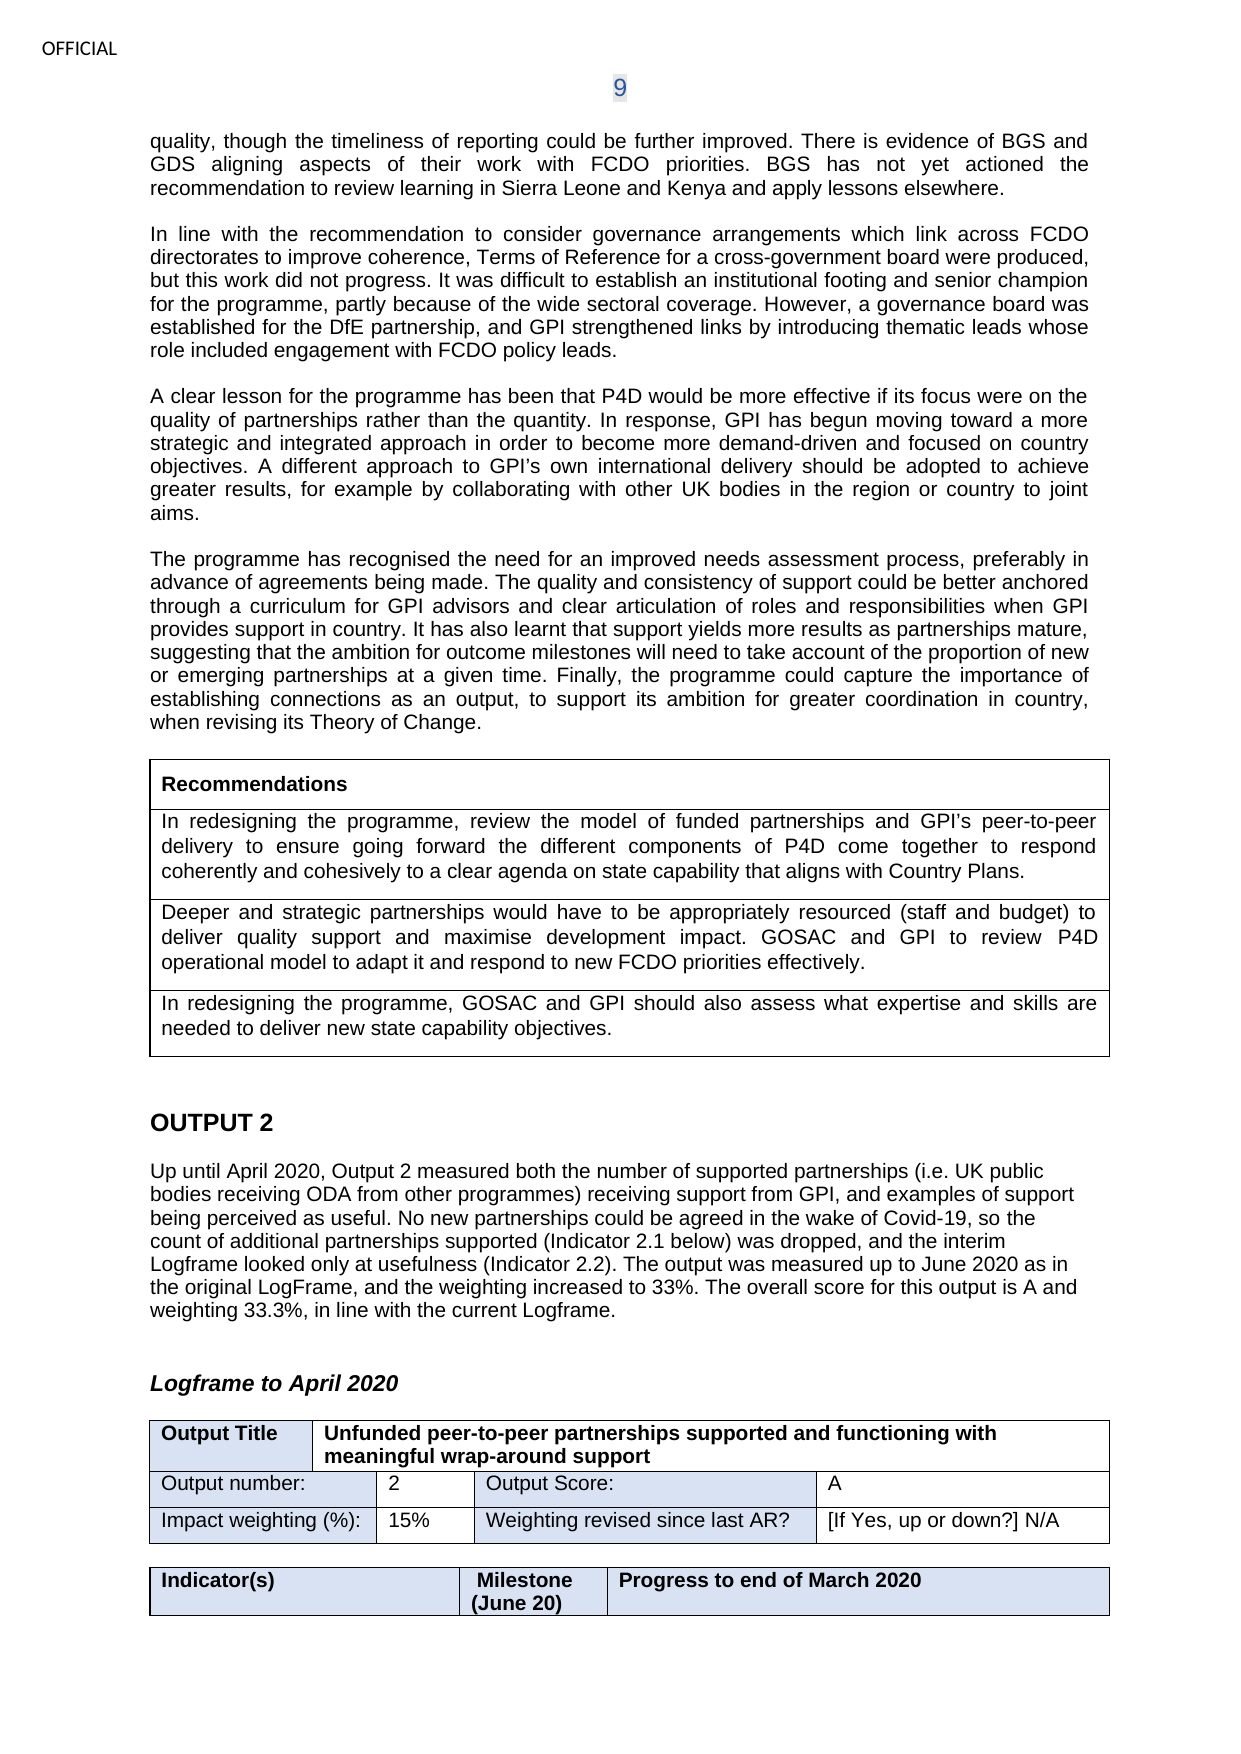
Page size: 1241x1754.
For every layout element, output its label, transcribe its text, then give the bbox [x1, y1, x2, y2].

table_cell Weighting revised since last AR? [475, 1508, 816, 1543]
table_cell 2 [377, 1472, 474, 1507]
table_cell In redesigning the programme, GOSAC and GPI should also assess what expertise and skills are needed to deliver new state capability objectives. [151, 991, 1109, 1056]
table_cell In redesigning the programme, review the model of funded partnerships and GPI’s peer-to-peer delivery to ensure going forward the different components of P4D come together to respond coherently and cohesively to a clear agenda on state capability that aligns with Country Plans. [151, 810, 1109, 899]
table_cell 15% [377, 1508, 474, 1543]
text Up until April 2020, Output 2 measured both the number of supported partnerships (i.e. UK public bodies receiving ODA from other programmes) receiving support from GPI, and examples of support being perceived as useful. No new partnerships could be agreed in the wake of Covid-19, so the count of additional partnerships supported (Indicator 2.1 below) was dropped, and the interim Logframe looked only at usefulness (Indicator 2.2). The output was measured up to June 2020 as in the original LogFrame, and the weighting increased to 33%. The overall score for this output is A and weighting 33.3%, in line with the current Logframe. [150, 1160, 1090, 1322]
text A clear lesson for the programme has been that P4D would be more effective if its focus were on the quality of partnerships rather than the quantity. In response, GPI has begun moving toward a more strategic and integrated approach in order to become more demand-driven and focused on country objectives. A different approach to GPI’s own international delivery should be adopted to achieve greater results, for example by collaborating with other UK bodies in the region or country to joint aims. [150, 385, 1090, 524]
table_header Indicator(s) [151, 1568, 459, 1615]
table_cell Output number: [150, 1472, 376, 1507]
text quality, though the timeliness of reporting could be further improved. There is evidence of BGS and GDS aligning aspects of their work with FCDO priorities. BGS has not yet actioned the recommendation to review learning in Sierra Leone and Kenya and apply lessons elsewhere. [150, 129, 1090, 199]
table_cell Deeper and strategic partnerships would have to be appropriately resourced (staff and budget) to deliver quality support and maximise development impact. GOSAC and GPI to review P4D operational model to adapt it and respond to new FCDO priorities effectively. [151, 900, 1109, 990]
table_header Recommendations [151, 760, 1109, 808]
table_header Milestone (June 20) [460, 1568, 607, 1615]
text Logframe to April 2020 [150, 1371, 1090, 1397]
text OUTPUT 2 [150, 1108, 1090, 1136]
table_cell Impact weighting (%): [150, 1508, 376, 1543]
table_cell Output Score: [475, 1472, 816, 1507]
text In line with the recommendation to consider governance arrangements which link across FCDO directorates to improve coherence, Terms of Reference for a cross-government board were produced, but this work did not progress. It was difficult to establish an institutional footing and senior champion for the programme, partly because of the wide sectoral coverage. However, a governance board was established for the DfE partnership, and GPI strengthened links by introducing thematic leads whose role included engagement with FCDO policy leads. [150, 222, 1090, 362]
table_header Unfunded peer-to-peer partnerships supported and functioning with meaningful wrap-around support [313, 1421, 1109, 1471]
table_header Progress to end of March 2020 [608, 1568, 1109, 1615]
table_header Output Title [150, 1421, 312, 1471]
table_cell [If Yes, up or down?] N/A [817, 1508, 1109, 1543]
table_cell A [817, 1472, 1109, 1507]
text The programme has recognised the need for an improved needs assessment process, preferably in advance of agreements being made. The quality and consistency of support could be better anchored through a curriculum for GPI advisors and clear articulation of roles and responsibilities when GPI provides support in country. It has also learnt that support yields more results as partnerships mature, suggesting that the ambition for outcome milestones will need to take account of the proportion of new or emerging partnerships at a given time. Finally, the programme could capture the importance of establishing connections as an output, to support its ambition for greater coordination in country, when revising its Theory of Change. [150, 548, 1090, 733]
